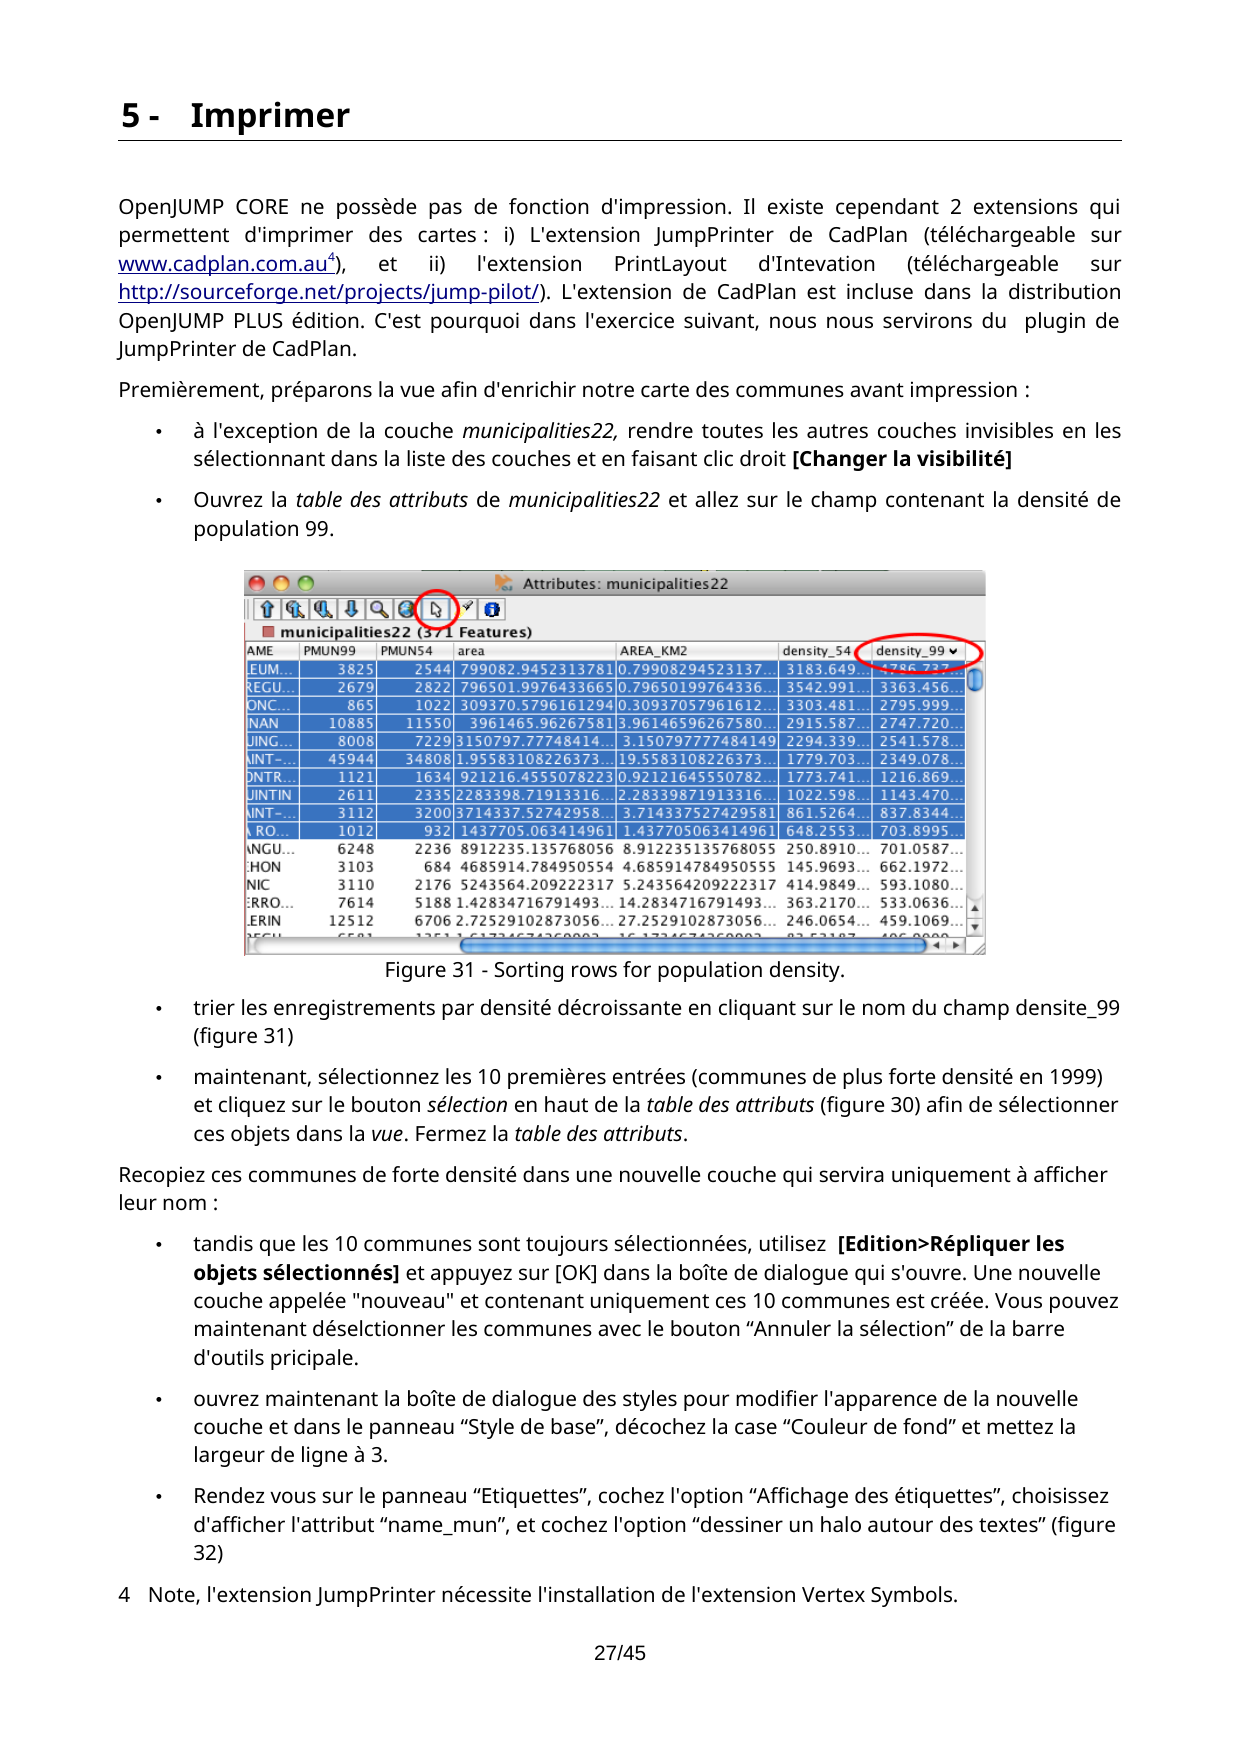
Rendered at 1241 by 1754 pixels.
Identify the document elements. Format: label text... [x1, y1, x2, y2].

list Figure 31 - Sorting rows for population density. [176, 583, 1053, 984]
list Rendez vous sur le panneau “Etiquettes”, cochez l'option “Affichage des étiquettes”, choisissez d'afficher l'attribut “name_mun”, et cochez l'option “dessiner un halo autour des textes” (figure 32) [156, 1481, 1122, 1567]
list tandis que les 10 communes sont toujours sélectionnées, utilisez [Edition>Répliquer les objets sélectionnés] et appuyez sur [OK] dans la boîte de dialogue qui s'ouvre. Une nouvelle couche appelée "nouveau" et contenant uniquement ces 10 communes est créée. Vous pouvez maintenant déselctionner les communes avec le bouton “Annuler la sélection” de la barre d'outils pricipale. [156, 1229, 1122, 1371]
list maintenant, sélectionnez les 10 premières entrées (communes de plus forte densité en 1999) et cliquez sur le bouton sélection en haut de la table des attributs (figure 30) afin de sélectionner ces objets dans la vue. Fermez la table des attributs. [156, 1062, 1122, 1147]
text Recopiez ces communes de forte densité dans une nouvelle couche qui servira uniquement à afficher leur nom : [118, 1160, 1122, 1217]
text Note, l'extension JumpPrinter nécessite l'installation de l'extension Vertex Symbols. [118, 1580, 1122, 1608]
list Ouvrez la table des attributs de municipalities22 et allez sur le champ contenant la densité de population 99. [156, 486, 1122, 542]
list à l'exception de la couche municipalities22, rendre toutes les autres couches invisibles en les sélectionnant dans la liste des couches et en faisant clic droit [Changer la visibilité] [156, 416, 1122, 473]
text OpenJUMP CORE ne possède pas de fonction d'impression. Il existe cependant 2 extensions qui permettent d'imprimer des cartes : i) L'extension JumpPrinter de CadPlan (téléchargeable sur www.cadplan.com.au), et ii) l'extension PrintLayout d'Intevation (téléchargeable sur http://sourceforge.net/projects/jump-pilot/). L'extension de CadPlan est incluse dans la distribution OpenJUMP PLUS édition. C'est pourquoi dans l'exercice suivant, nous nous servirons du plugin de JumpPrinter de CadPlan. [118, 192, 1122, 363]
subtitle Imprimer [118, 88, 1122, 140]
list ouvrez maintenant la boîte de dialogue des styles pour modifier l'apparence de la nouvelle couche et dans le panneau “Style de base”, décochez la case “Couleur de fond” et mettez la largeur de ligne à 3. [156, 1384, 1122, 1469]
text Premièrement, préparons la vue afin d'enrichir notre carte des communes avant impression : [118, 375, 1122, 404]
list trier les enregistrements par densité décroissante en cliquant sur le nom du champ densite_99 (figure 31) [156, 555, 1122, 1050]
picture [244, 570, 986, 956]
